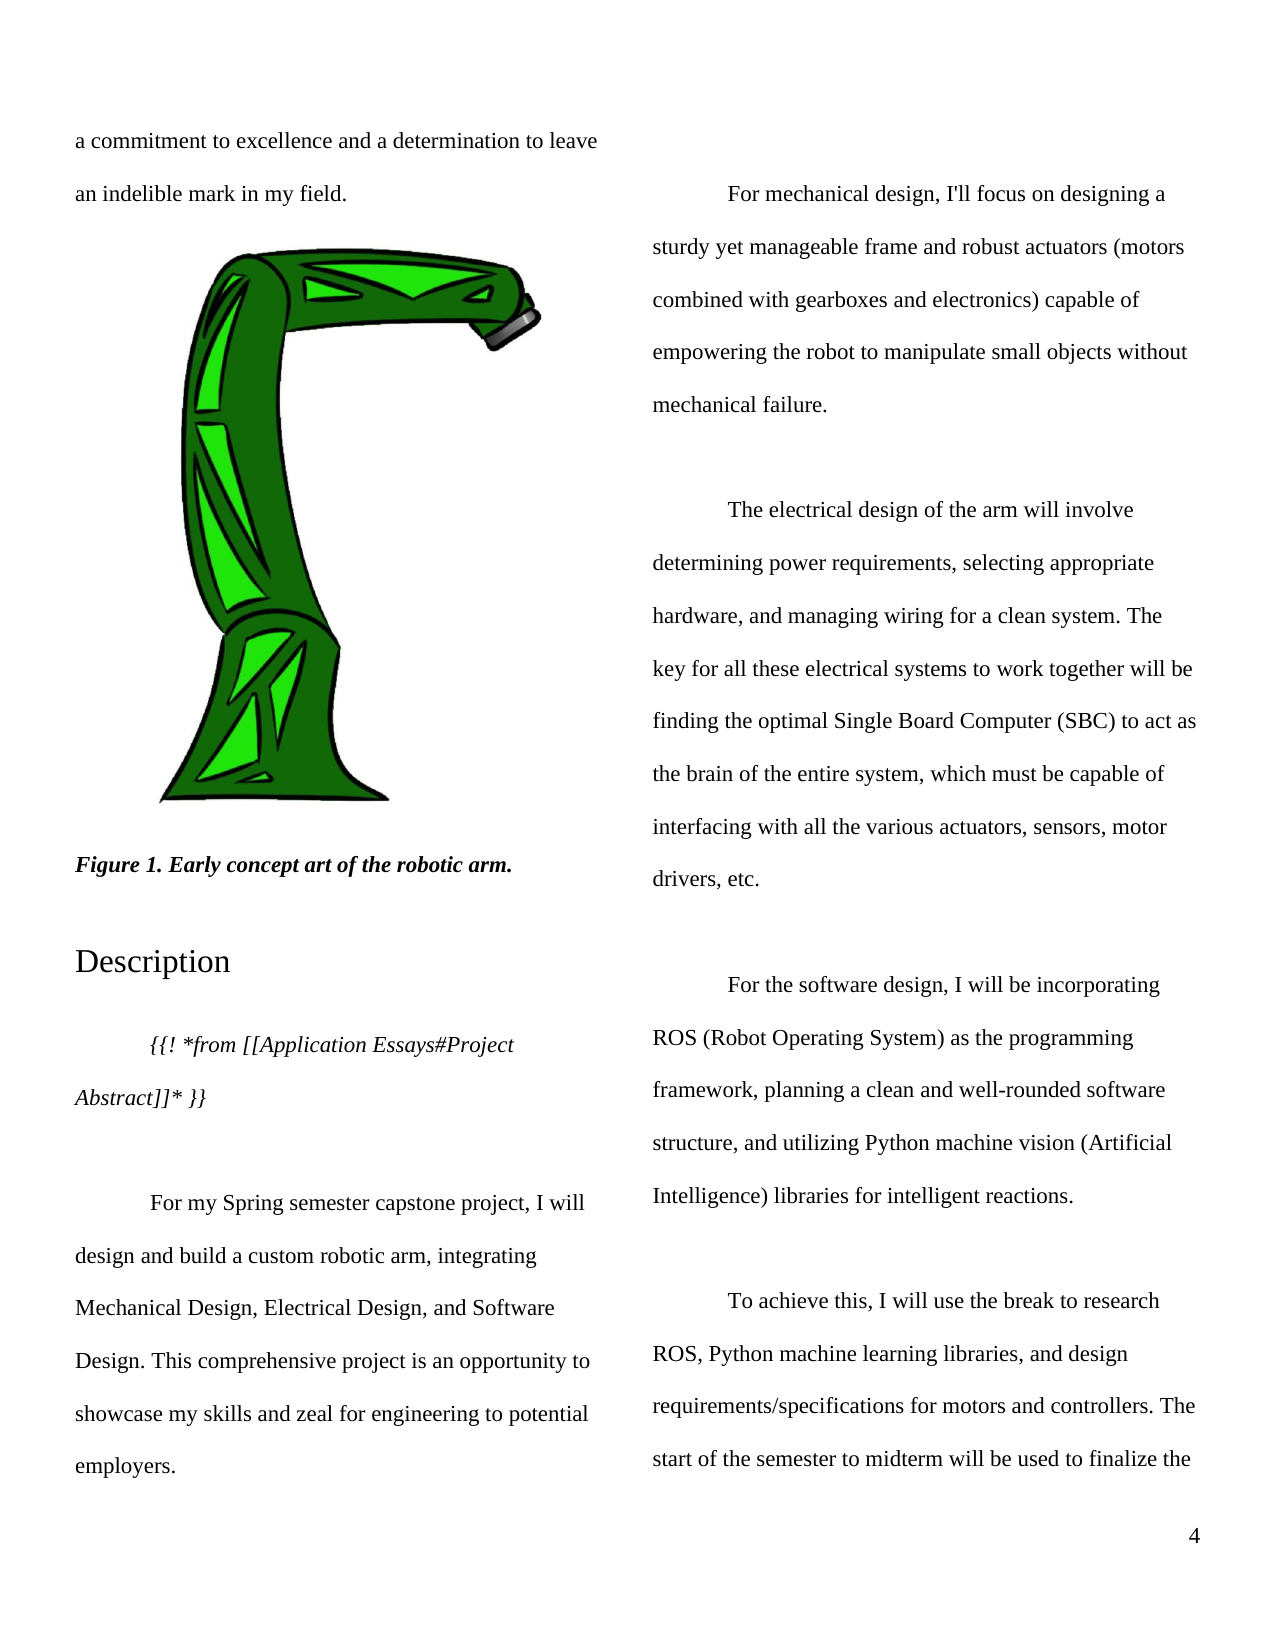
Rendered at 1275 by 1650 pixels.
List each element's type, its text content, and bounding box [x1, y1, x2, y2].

text a commitment to excellence and a determination to leave an indelible mark in my field. [75, 128, 622, 207]
text For mechanical design, I'll focus on designing a sturdy yet manageable frame and robust actuators (motors combined with gearboxes and electronics) capable of empowering the robot to manipulate small objects without mechanical failure. [652, 180, 1200, 417]
text {{! *from [[Application Essays#Project Abstract]]* }} [75, 1031, 622, 1110]
picture [138, 233, 559, 826]
subtitle Description [75, 942, 622, 980]
text For my Spring semester capstone project, I will design and build a custom robotic arm, integrating Mechanical Design, Electrical Design, and Software Design. This comprehensive project is an opportunity to showcase my skills and zeal for engineering to potential employers. [75, 1189, 622, 1479]
text To achieve this, I will use the break to research ROS, Python machine learning libraries, and design requirements/specifications for motors and controllers. The start of the semester to midterm will be used to finalize the [652, 1287, 1200, 1472]
text Figure 1. Early concept art of the robotic arm. [75, 852, 622, 878]
text For the software design, I will be incorporating ROS (Robot Operating System) as the programming framework, planning a clean and well-rounded software structure, and utilizing Python machine vision (Artificial Intelligence) libraries for intelligent reactions. [652, 971, 1200, 1208]
text The electrical design of the arm will involve determining power requirements, selecting appropriate hardware, and managing wiring for a clean system. The key for all these electrical systems to work together will be finding the optimal Single Board Computer (SBC) to act as the brain of the entire system, which must be capable of interfacing with all the various actuators, sensors, motor drivers, etc. [652, 497, 1200, 892]
